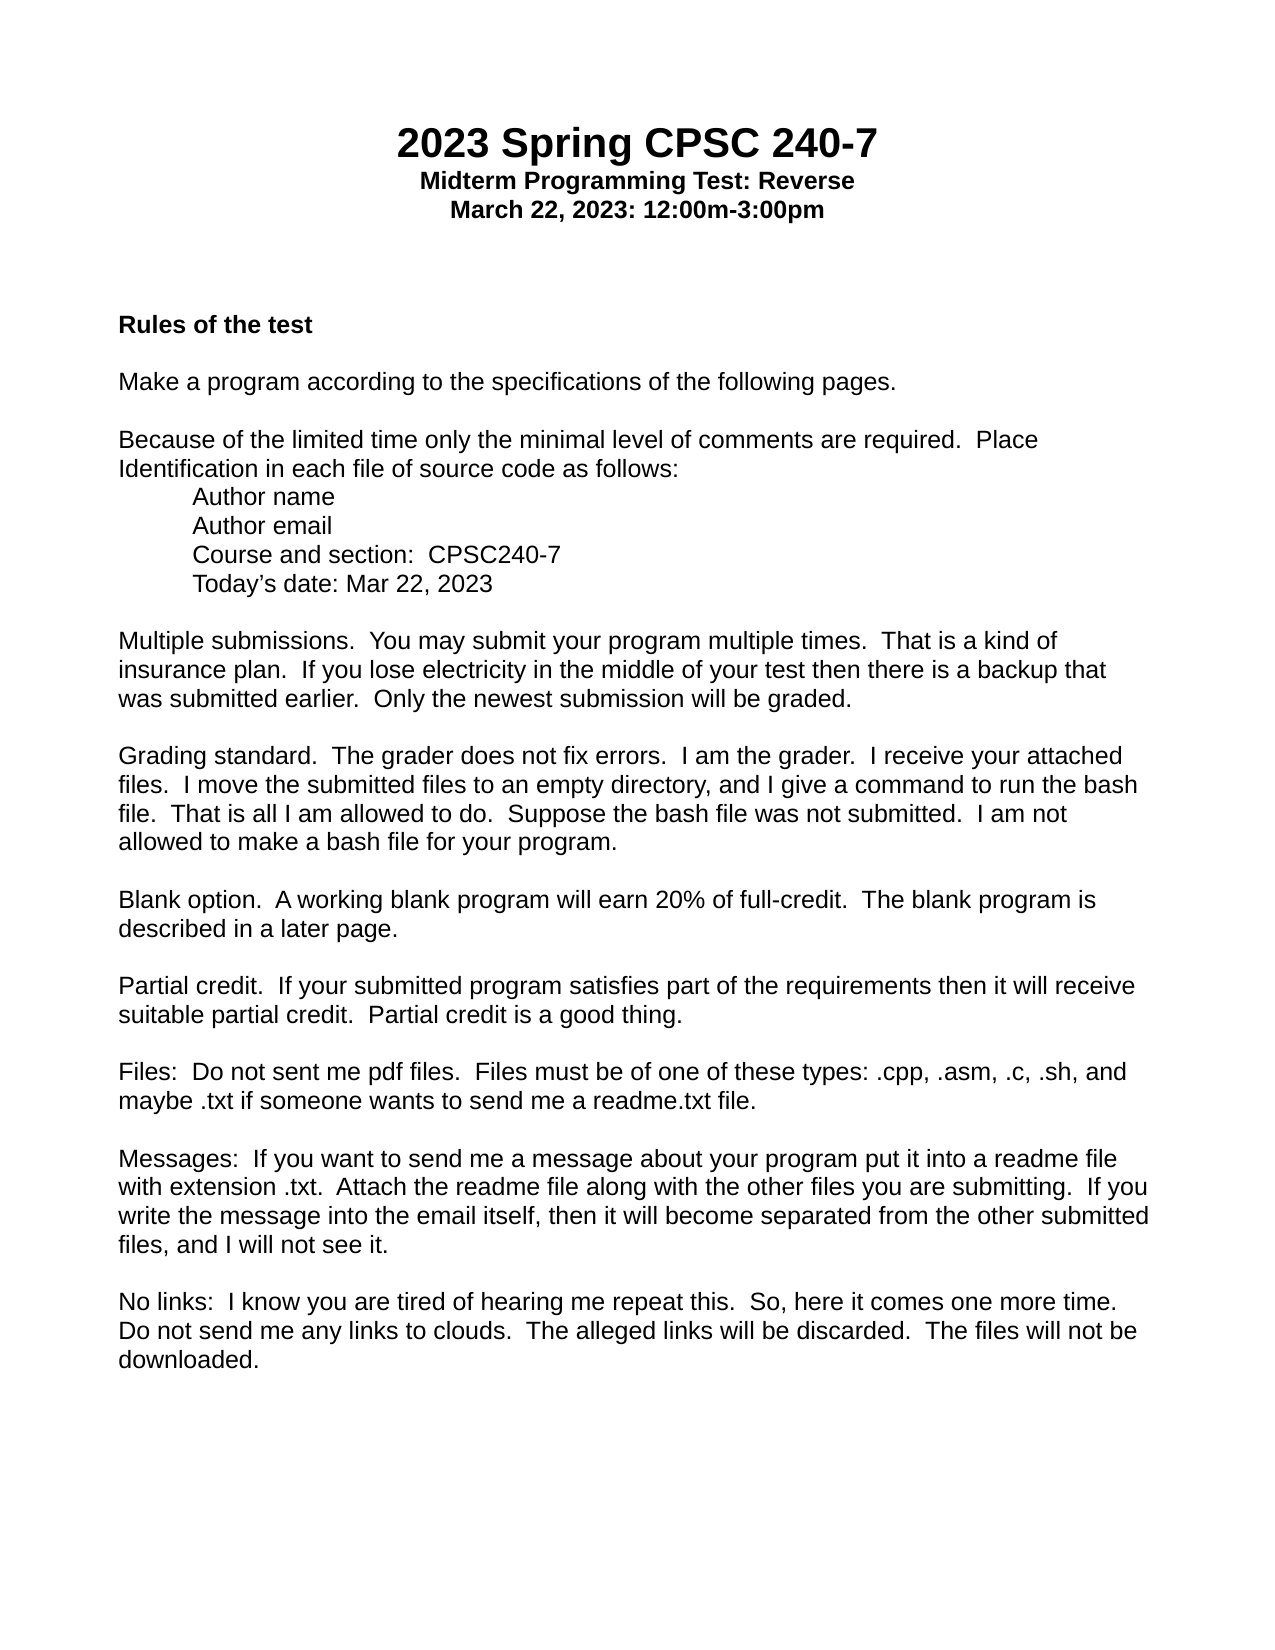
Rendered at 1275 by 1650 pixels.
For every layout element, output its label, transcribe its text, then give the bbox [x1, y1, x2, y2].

text No links: I know you are tired of hearing me repeat this. So, here it comes one more time. Do not send me any links to clouds. The alleged links will be discarded. The files will not be downloaded. [118, 1287, 1157, 1373]
text Course and section: CPSC240-7 [118, 540, 1157, 568]
text Midterm Programming Test: Reverse [118, 166, 1157, 195]
text 2023 Spring CPSC 240-7 [118, 118, 1157, 166]
text Author email [118, 511, 1157, 540]
text Rules of the test [118, 310, 1157, 338]
text Partial credit. If your submitted program satisfies part of the requirements then it will receive suitable partial credit. Partial credit is a good thing. [118, 971, 1157, 1028]
text Blank option. A working blank program will earn 20% of full-credit. The blank program is described in a later page. [118, 885, 1157, 942]
text Make a program according to the specifications of the following pages. [118, 367, 1157, 396]
text Today’s date: Mar 22, 2023 [118, 568, 1157, 597]
text Author name [118, 482, 1157, 511]
text Because of the limited time only the minimal level of comments are required. Place Identification in each file of source code as follows: [118, 425, 1157, 482]
text Messages: If you want to send me a message about your program put it into a readme file with extension .txt. Attach the readme file along with the other files you are submitting. If you write the message into the email itself, then it will become separated from the other submitted files, and I will not see it. [118, 1143, 1157, 1258]
text March 22, 2023: 12:00m-3:00pm [118, 195, 1157, 223]
text Multiple submissions. You may submit your program multiple times. That is a kind of insurance plan. If you lose electricity in the middle of your test then there is a backup that was submitted earlier. Only the newest submission will be graded. [118, 626, 1157, 712]
text Files: Do not sent me pdf files. Files must be of one of these types: .cpp, .asm, .c, .sh, and maybe .txt if someone wants to send me a readme.txt file. [118, 1057, 1157, 1115]
text Grading standard. The grader does not fix errors. I am the grader. I receive your attached files. I move the submitted files to an empty directory, and I give a command to run the bash file. That is all I am allowed to do. Suppose the bash file was not submitted. I am not allowed to make a bash file for your program. [118, 741, 1157, 856]
